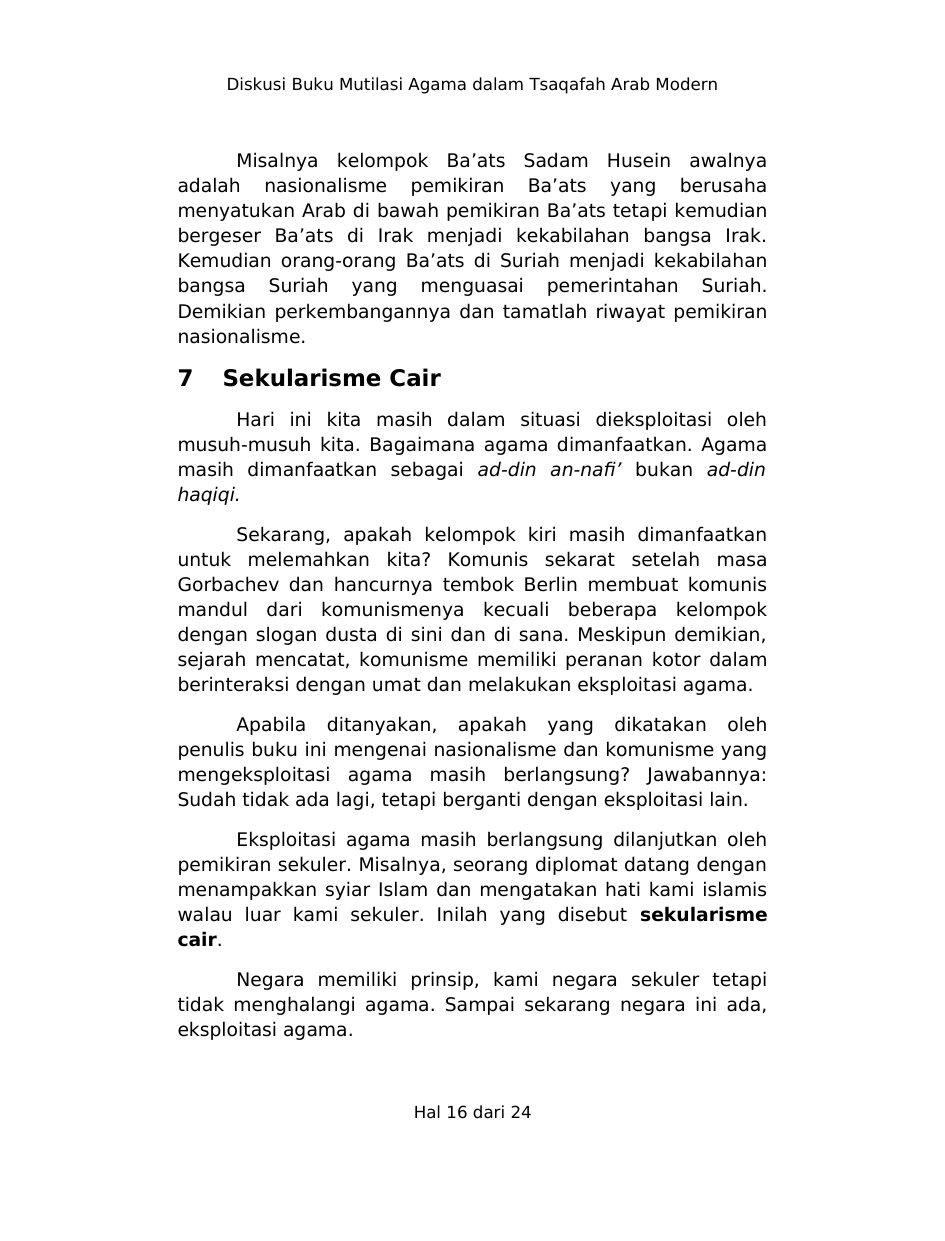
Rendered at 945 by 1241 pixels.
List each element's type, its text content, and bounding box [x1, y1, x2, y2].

text Sekarang, apakah kelompok kiri masih dimanfaatkan untuk melemahkan kita? Komunis sekarat setelah masa Gorbachev dan hancurnya tembok Berlin membuat komunis mandul dari komunismenya kecuali beberapa kelompok dengan slogan dusta di sini dan di sana. Meskipun demikian, sejarah mencatat, komunisme memiliki peranan kotor dalam berinteraksi dengan umat dan melakukan eksploitasi agama. [177, 523, 768, 696]
text Misalnya kelompok Ba’ats Sadam Husein awalnya adalah nasionalisme pemikiran Ba’ats yang berusaha menyatukan Arab di bawah pemikiran Ba’ats tetapi kemudian bergeser Ba’ats di Irak menjadi kekabilahan bangsa Irak. Kemudian orang-orang Ba’ats di Suriah menjadi kekabilahan bangsa Suriah yang menguasai pemerintahan Suriah. Demikian perkembangannya dan tamatlah riwayat pemikiran nasionalisme. [177, 150, 768, 348]
subtitle Sekularisme Cair [177, 365, 768, 392]
text Apabila ditanyakan, apakah yang dikatakan oleh penulis buku ini mengenai nasionalisme dan komunisme yang mengeksploitasi agama masih berlangsung? Jawabannya: Sudah tidak ada lagi, tetapi berganti dengan eksploitasi lain. [177, 714, 768, 811]
text Hari ini kita masih dalam situasi dieksploitasi oleh musuh-musuh kita. Bagaimana agama dimanfaatkan. Agama masih dimanfaatkan sebagai ad-din an-nafi’ bukan ad-din haqiqi. [177, 408, 768, 506]
text Negara memiliki prinsip, kami negara sekuler tetapi tidak menghalangi agama. Sampai sekarang negara ini ada, eksploitasi agama. [177, 969, 768, 1041]
text Eksploitasi agama masih berlangsung dilanjutkan oleh pemikiran sekuler. Misalnya, seorang diplomat datang dengan menampakkan syiar Islam dan mengatakan hati kami islamis walau luar kami sekuler. Inilah yang disebut sekularisme cair. [177, 829, 768, 951]
